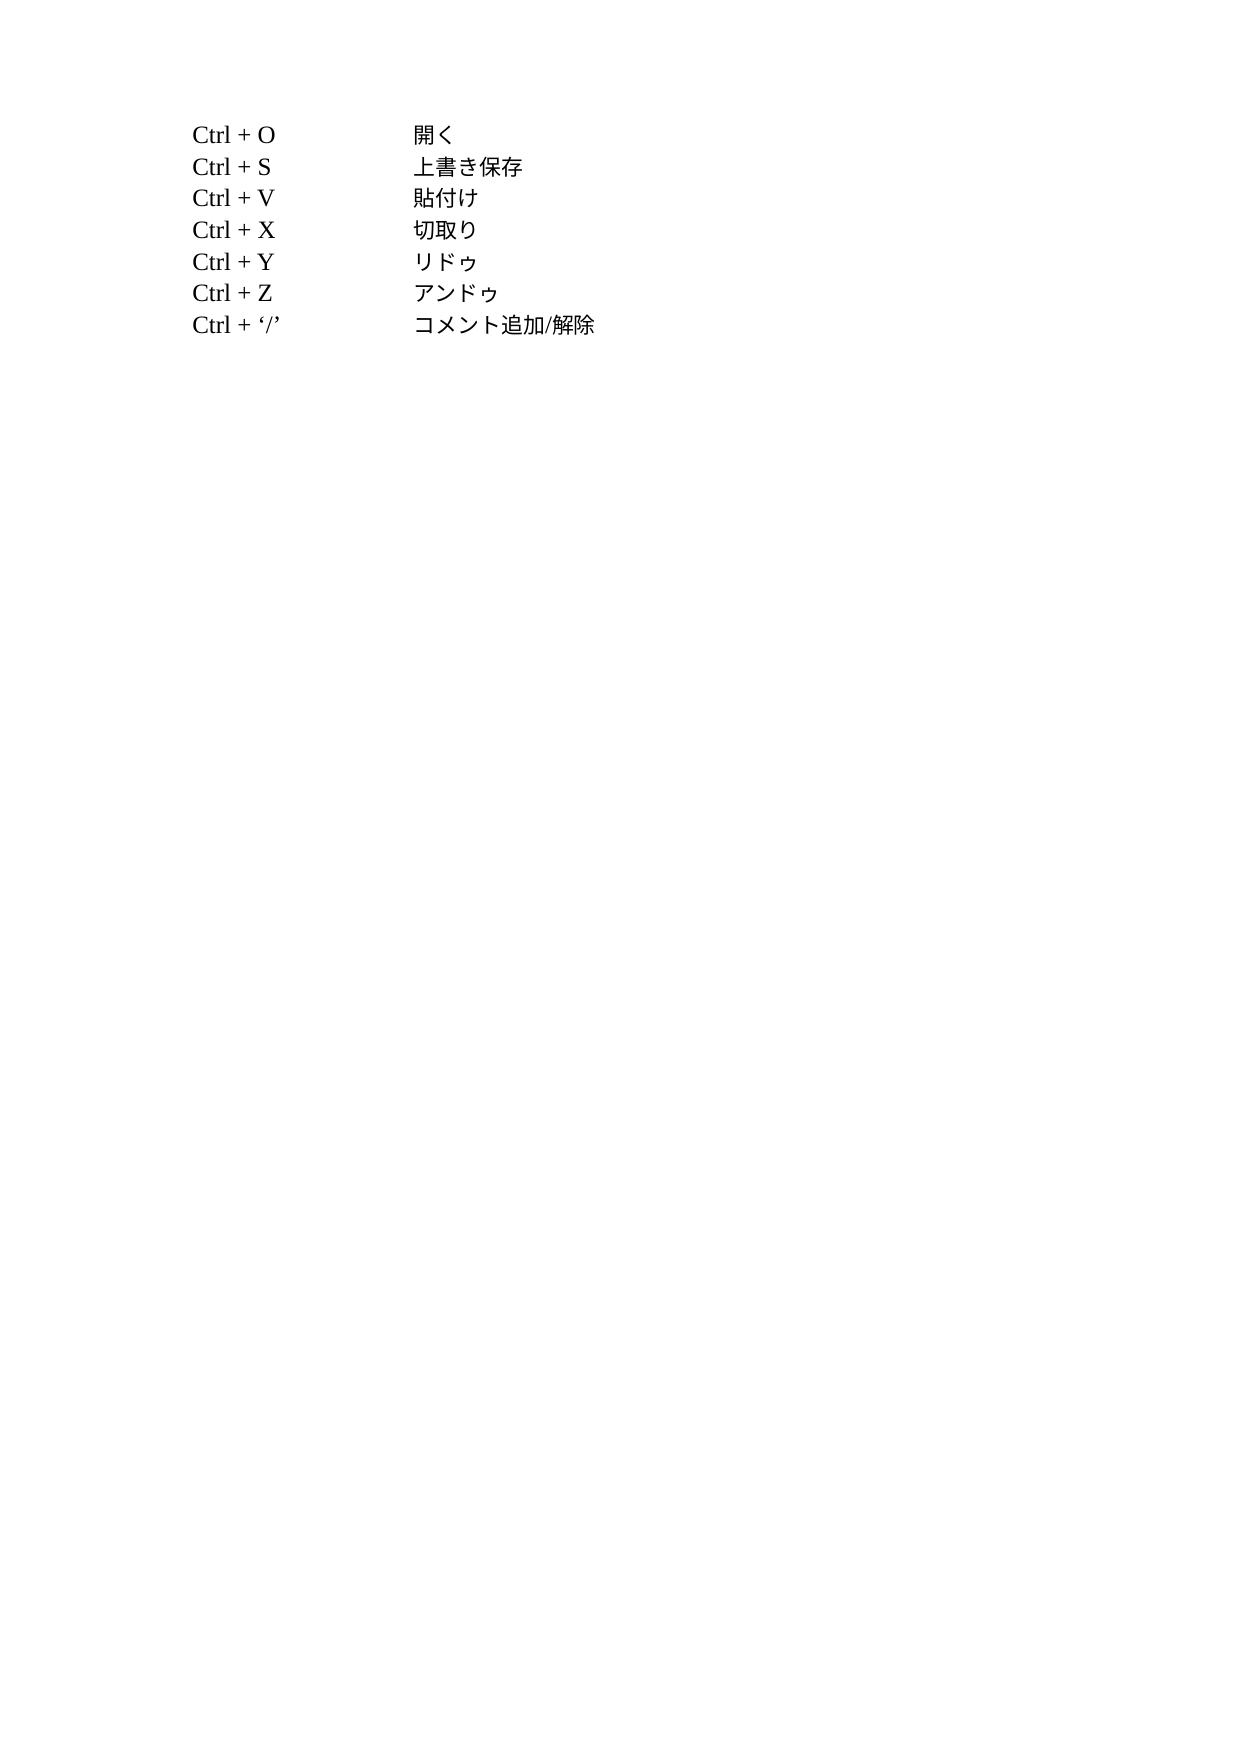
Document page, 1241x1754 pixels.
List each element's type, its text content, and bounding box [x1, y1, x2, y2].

text Ctrl + Y リドゥ [118, 245, 1122, 276]
text Ctrl + X 切取り [118, 213, 1122, 245]
text Ctrl + V 貼付け [118, 181, 1122, 213]
text Ctrl + ‘/’ コメント追加/解除 [118, 308, 1122, 340]
text Ctrl + Z アンドゥ [118, 276, 1122, 308]
text Ctrl + O 開く [118, 118, 1122, 150]
text Ctrl + S 上書き保存 [118, 150, 1122, 181]
